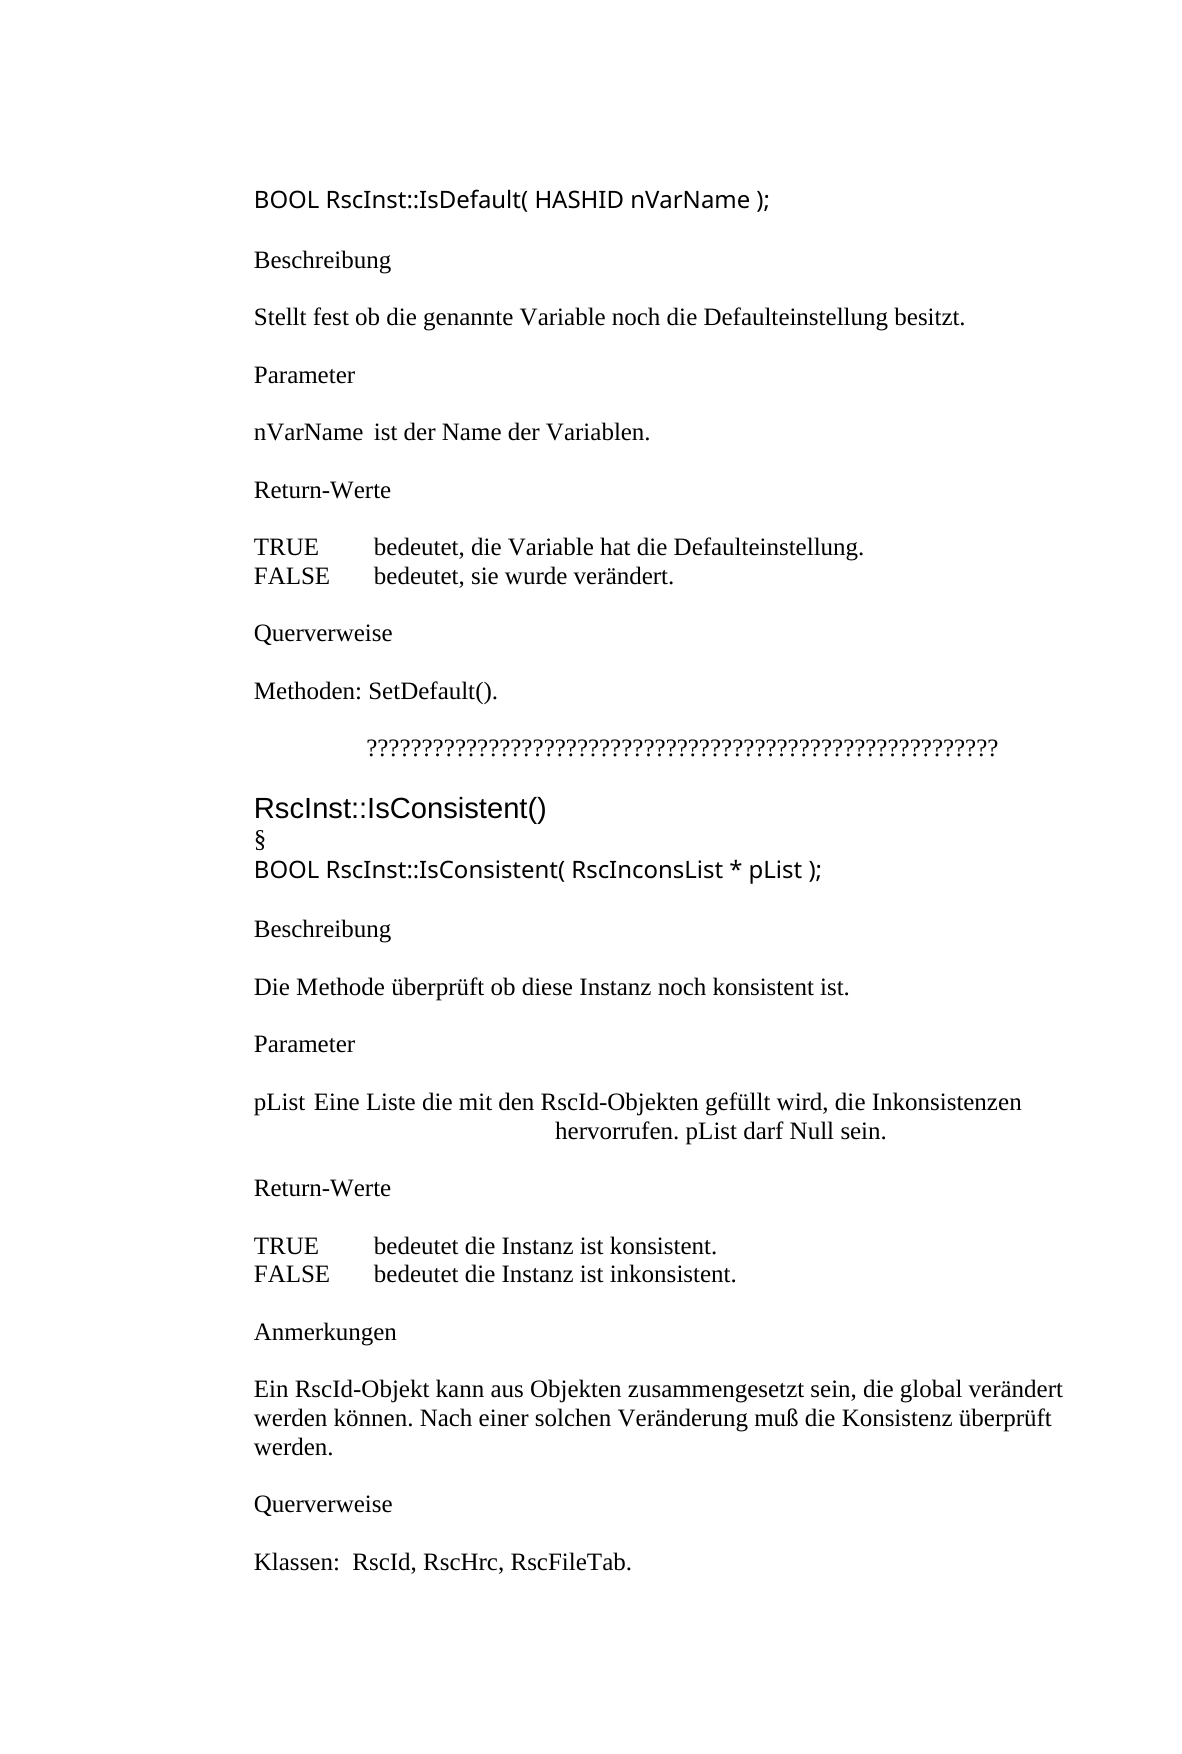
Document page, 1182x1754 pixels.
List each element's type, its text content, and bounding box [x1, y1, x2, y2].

text § [254, 824, 1110, 853]
text Anmerkungen [254, 1317, 1110, 1346]
text FALSE bedeutet, sie wurde verändert. [254, 561, 1110, 590]
text Return-Werte [254, 1173, 1110, 1202]
list BOOL RscInst::IsConsistent( RscInconsList * pList ); [254, 853, 1110, 886]
text Klassen: RscId, RscHrc, RscFileTab. [254, 1547, 1110, 1576]
text Methoden: SetDefault(). [254, 676, 1110, 705]
text Querverweise [254, 618, 1110, 647]
text Return-Werte [254, 475, 1110, 503]
text Die Methode überprüft ob diese Instanz noch konsistent ist. [254, 972, 1110, 1001]
text TRUE bedeutet, die Variable hat die Defaulteinstellung. [254, 532, 1110, 561]
subtitle RscInst::IsConsistent() [254, 791, 1110, 824]
text ????????????????????????????????????????????????????????? [254, 733, 1110, 762]
text Querverweise [254, 1489, 1110, 1518]
text nVarName ist der Name der Variablen. [254, 417, 1110, 446]
text TRUE bedeutet die Instanz ist konsistent. [254, 1231, 1110, 1259]
text Beschreibung [254, 914, 1110, 943]
text Beschreibung [254, 245, 1110, 273]
text pList Eine Liste die mit den RscId-Objekten gefüllt wird, die Inkonsistenzen hervorrufen. pList darf Null sein. [254, 1087, 1110, 1144]
text Stellt fest ob die genannte Variable noch die Defaulteinstellung besitzt. [254, 302, 1110, 331]
text Parameter [254, 360, 1110, 388]
text Parameter [254, 1029, 1110, 1058]
list BOOL RscInst::IsDefault( HASHID nVarName ); [254, 183, 1110, 216]
text FALSE bedeutet die Instanz ist inkonsistent. [254, 1259, 1110, 1288]
text Ein RscId-Objekt kann aus Objekten zusammengesetzt sein, die global verändert werden können. Nach einer solchen Veränderung muß die Konsistenz überprüft werden. [254, 1374, 1110, 1461]
